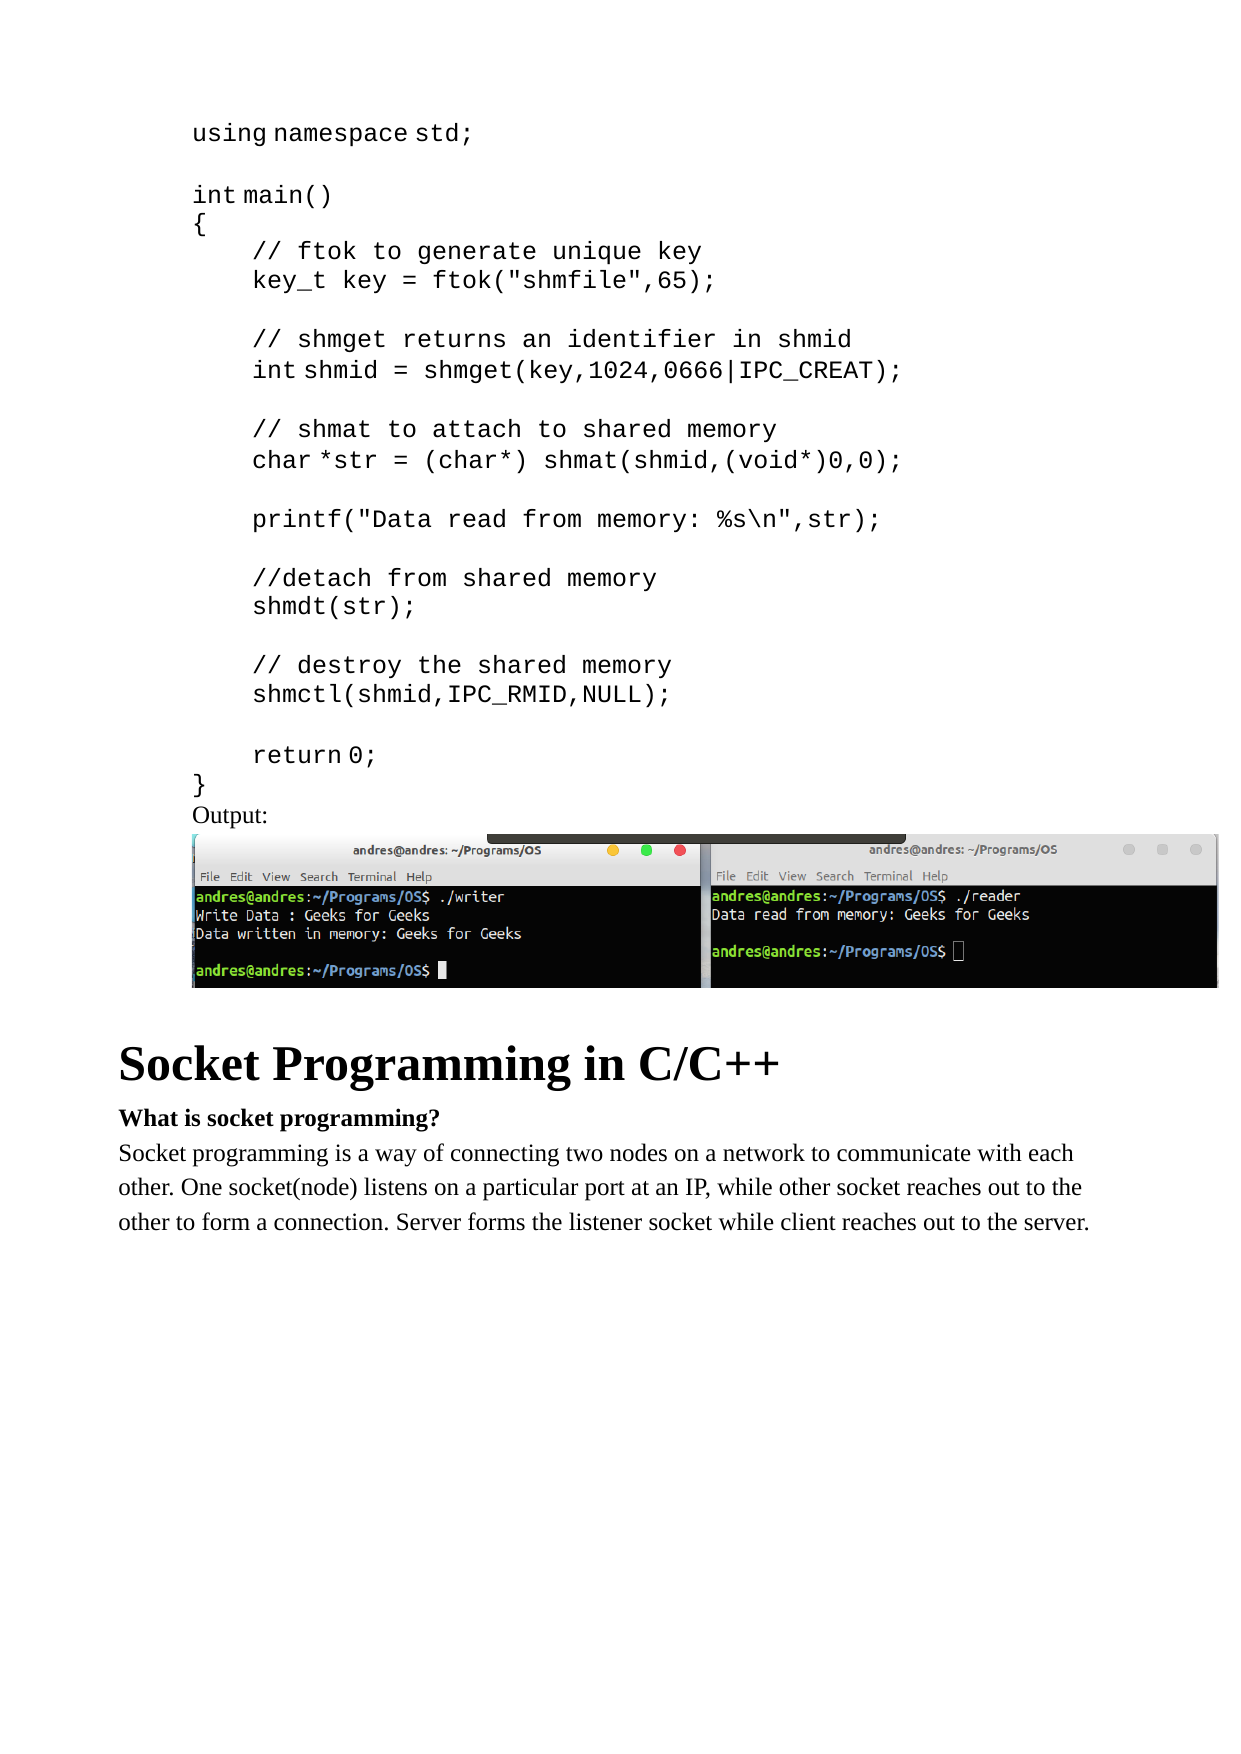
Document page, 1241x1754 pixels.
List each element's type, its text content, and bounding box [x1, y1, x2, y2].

list Output: [162, 800, 1122, 988]
text What is socket programming? Socket programming is a way of connecting two nodes on a network to communicate with each other. One socket(node) listens on a particular port at an IP, while other socket reaches out to the other to form a connection. Server forms the listener socket while client reaches out to the server. [118, 1103, 1122, 1235]
table_header using namespace std; int main() { // ftok to generate unique key key_t key = ftok("shmfile",65); // shmget returns an identifier in shmid int shmid = shmget(key,1024,0666|IPC_CREAT); // shmat to attach to shared memory char *str = (char*) shmat(shmid,(void*)0,0); printf("Data read from memory: %s\n",str); //detach from shared memory shmdt(str); // destroy the shared memory shmctl(shmid,IPC_RMID,NULL); return 0; } [192, 118, 931, 800]
subtitle Socket Programming in C/C++ [118, 1033, 1122, 1091]
picture [191, 834, 1219, 988]
